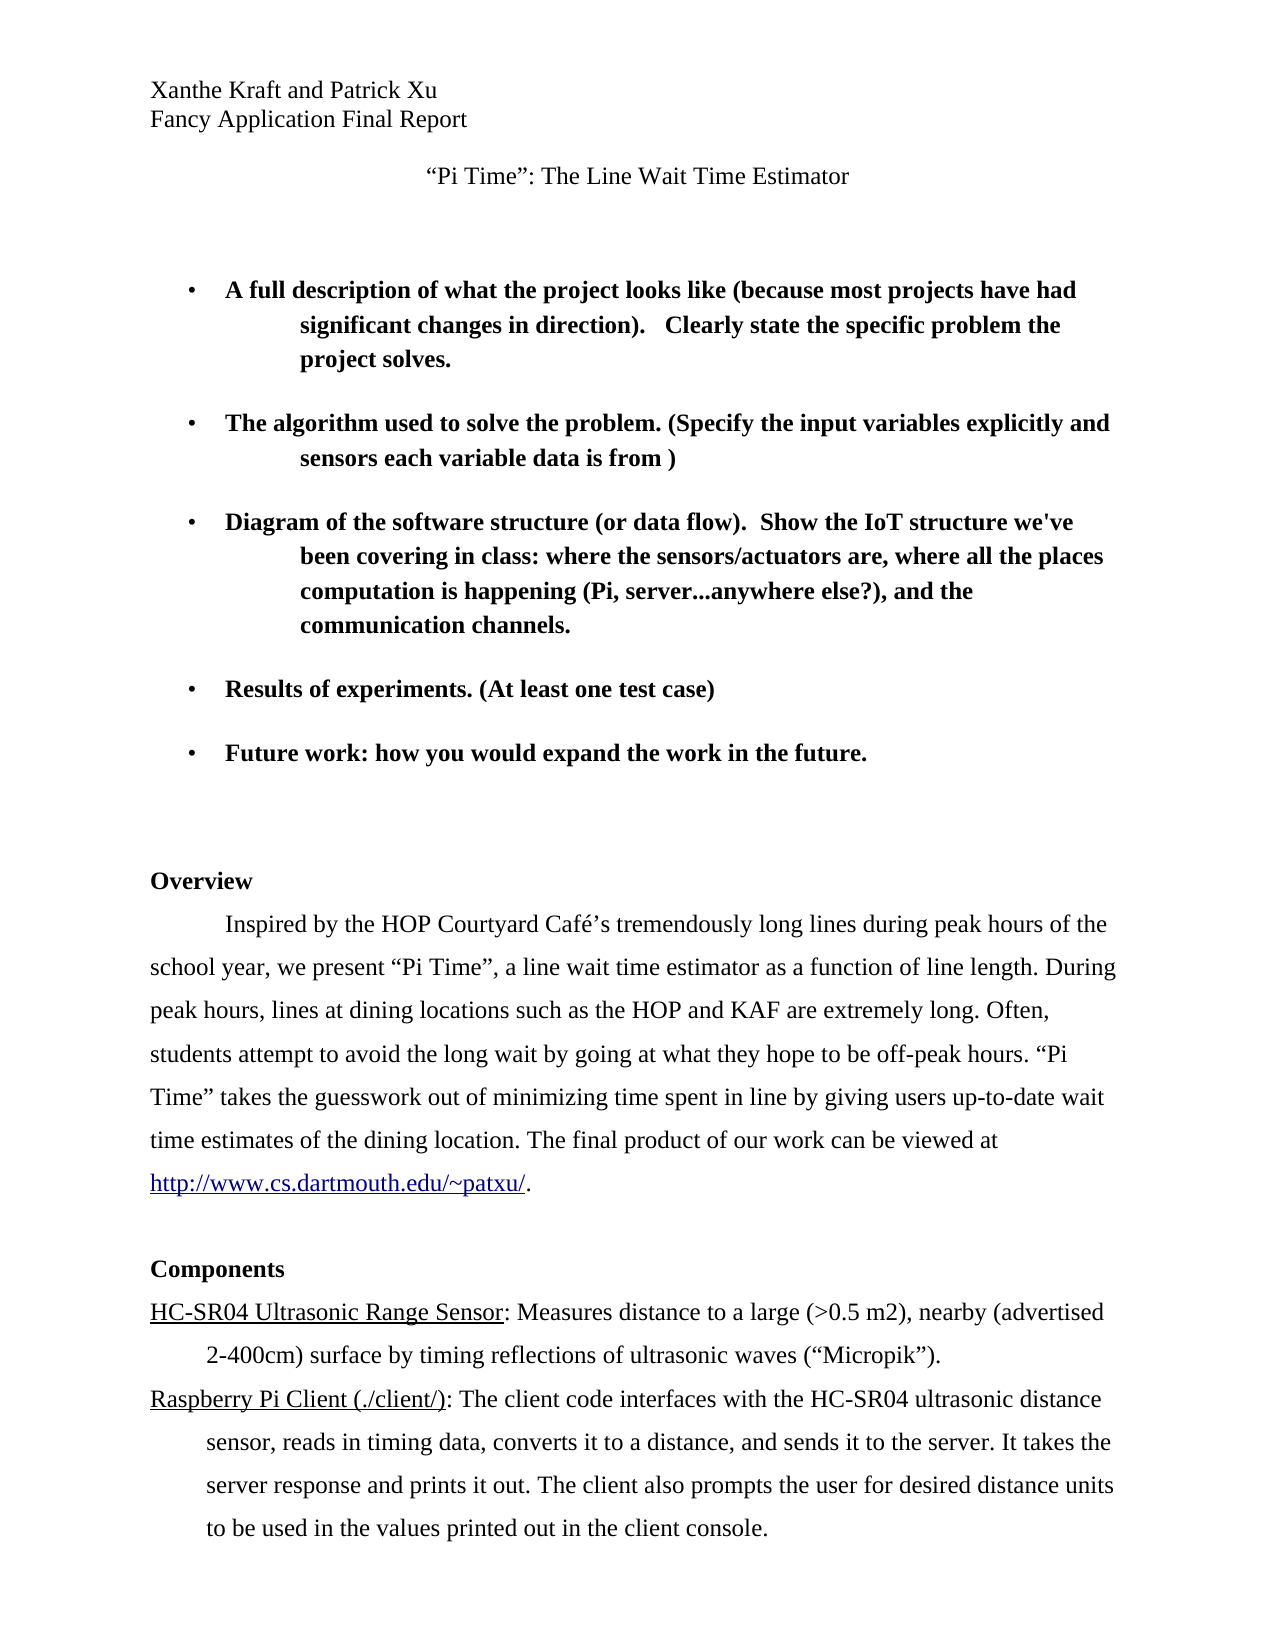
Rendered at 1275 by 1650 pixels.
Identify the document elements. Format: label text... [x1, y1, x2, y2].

list A full description of what the project looks like (because most projects have had significant changes in direction). Clearly state the specific problem the project solves. [187, 276, 1125, 373]
list Results of experiments. (At least one test case) [187, 674, 1125, 703]
list Diagram of the software structure (or data flow). Show the IoT structure we've been covering in class: where the sensors/actuators are, where all the places computation is happening (Pi, server...anywhere else?), and the communication channels. [187, 507, 1125, 639]
text Components [150, 1254, 1125, 1283]
list Future work: how you would expand the work in the future. [187, 738, 1125, 767]
text Inspired by the HOP Courtyard Café’s tremendously long lines during peak hours of the school year, we present “Pi Time”, a line wait time estimator as a function of line length. During peak hours, lines at dining locations such as the HOP and KAF are extremely long. Often, students attempt to avoid the long wait by going at what they hope to be off-peak hours. “Pi Time” takes the guesswork out of minimizing time spent in line by giving users up-to-date wait time estimates of the dining location. The final product of our work can be viewed at http://www.cs.dartmouth.edu/~patxu/. [150, 909, 1125, 1197]
list The algorithm used to solve the problem. (Specify the input variables explicitly and sensors each variable data is from ) [187, 408, 1125, 472]
text HC-SR04 Ultrasonic Range Sensor: Measures distance to a large (>0.5 m2), nearby (advertised 2-400cm) surface by timing reflections of ultrasonic waves (“Micropik”). [150, 1297, 1125, 1369]
text Raspberry Pi Client (./client/): The client code interfaces with the HC-SR04 ultrasonic distance sensor, reads in timing data, converts it to a distance, and sends it to the server. It takes the server response and prints it out. The client also prompts the user for desired distance units to be used in the values printed out in the client console. [150, 1384, 1125, 1542]
text Overview [150, 866, 1125, 895]
text Xanthe Kraft and Patrick Xu [150, 75, 1125, 104]
text “Pi Time”: The Line Wait Time Estimator [150, 161, 1125, 190]
text Fancy Application Final Report [150, 104, 1125, 132]
